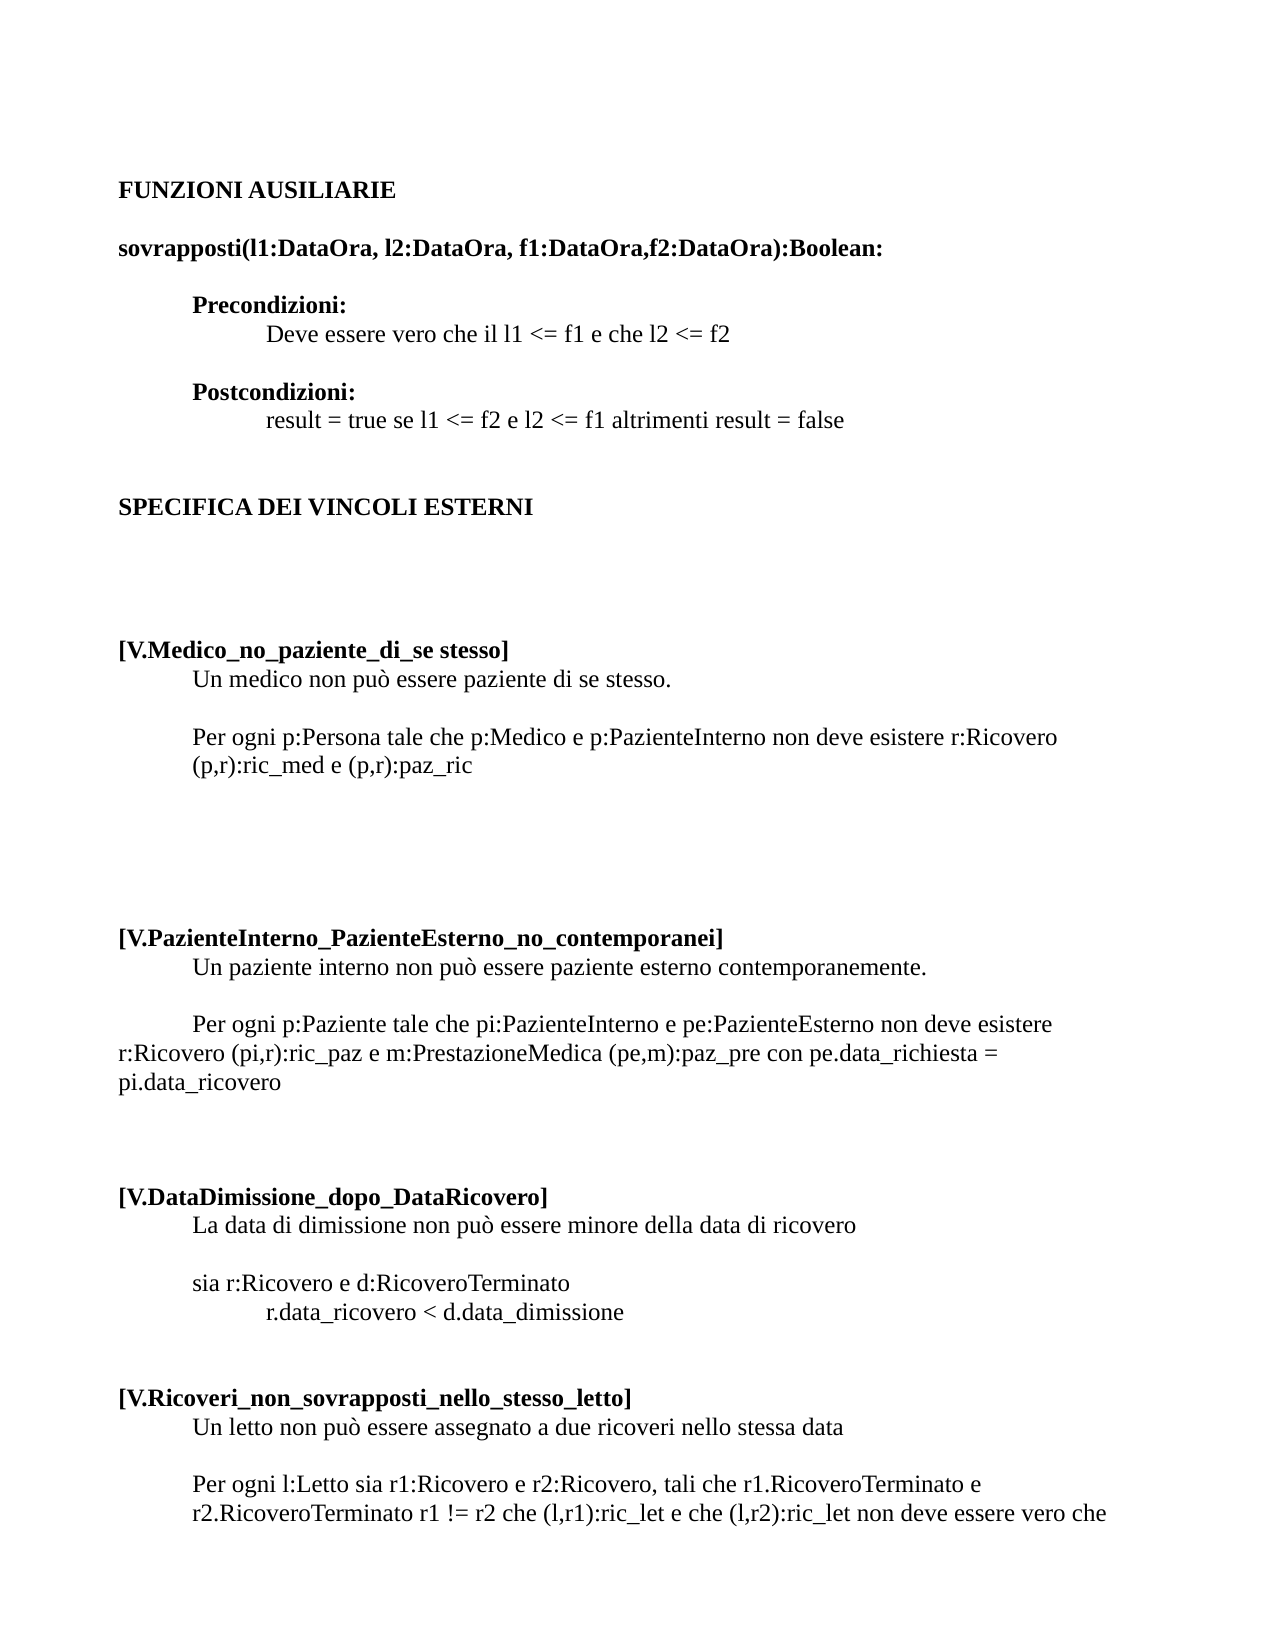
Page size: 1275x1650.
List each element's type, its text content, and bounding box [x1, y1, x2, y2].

text r.data_ricovero < d.data_dimissione [118, 1297, 1157, 1326]
text result = true se l1 <= f2 e l2 <= f1 altrimenti result = false [118, 406, 1157, 434]
text Postcondizioni: [118, 377, 1157, 406]
text Per ogni l:Letto sia r1:Ricovero e r2:Ricovero, tali che r1.RicoveroTerminato e r2.RicoveroTerminato r1 != r2 che (l,r1):ric_let e che (l,r2):ric_let non deve essere vero che [118, 1469, 1157, 1527]
text [V.Medico_no_paziente_di_se stesso] [118, 521, 1157, 664]
text Per ogni p:Paziente tale che pi:PazienteInterno e pe:PazienteEsterno non deve esistere r:Ricovero (pi,r):ric_paz e m:PrestazioneMedica (pe,m):paz_pre con pe.data_richiesta = pi.data_ricovero [V.DataDimissione_dopo_DataRicovero] [118, 1009, 1157, 1211]
text sovrapposti(l1:DataOra, l2:DataOra, f1:DataOra,f2:DataOra):Boolean: [118, 233, 1157, 262]
text sia r:Ricovero e d:RicoveroTerminato [118, 1268, 1157, 1297]
text FUNZIONI AUSILIARIE [118, 176, 1157, 204]
text Per ogni p:Persona tale che p:Medico e p:PazienteInterno non deve esistere r:Ricovero (p,r):ric_med e (p,r):paz_ric [V.PazienteInterno_PazienteEsterno_no_contemporanei] [118, 722, 1157, 952]
text Un paziente interno non può essere paziente esterno contemporanemente. [118, 952, 1157, 981]
text Un letto non può essere assegnato a due ricoveri nello stessa data [118, 1412, 1157, 1441]
text Un medico non può essere paziente di se stesso. [118, 664, 1157, 693]
text Precondizioni: [118, 291, 1157, 319]
text [V.Ricoveri_non_sovrapposti_nello_stesso_letto] [118, 1383, 1157, 1412]
text Deve essere vero che il l1 <= f1 e che l2 <= f2 [118, 319, 1157, 348]
text La data di dimissione non può essere minore della data di ricovero [118, 1211, 1157, 1239]
text SPECIFICA DEI VINCOLI ESTERNI [118, 463, 1157, 521]
